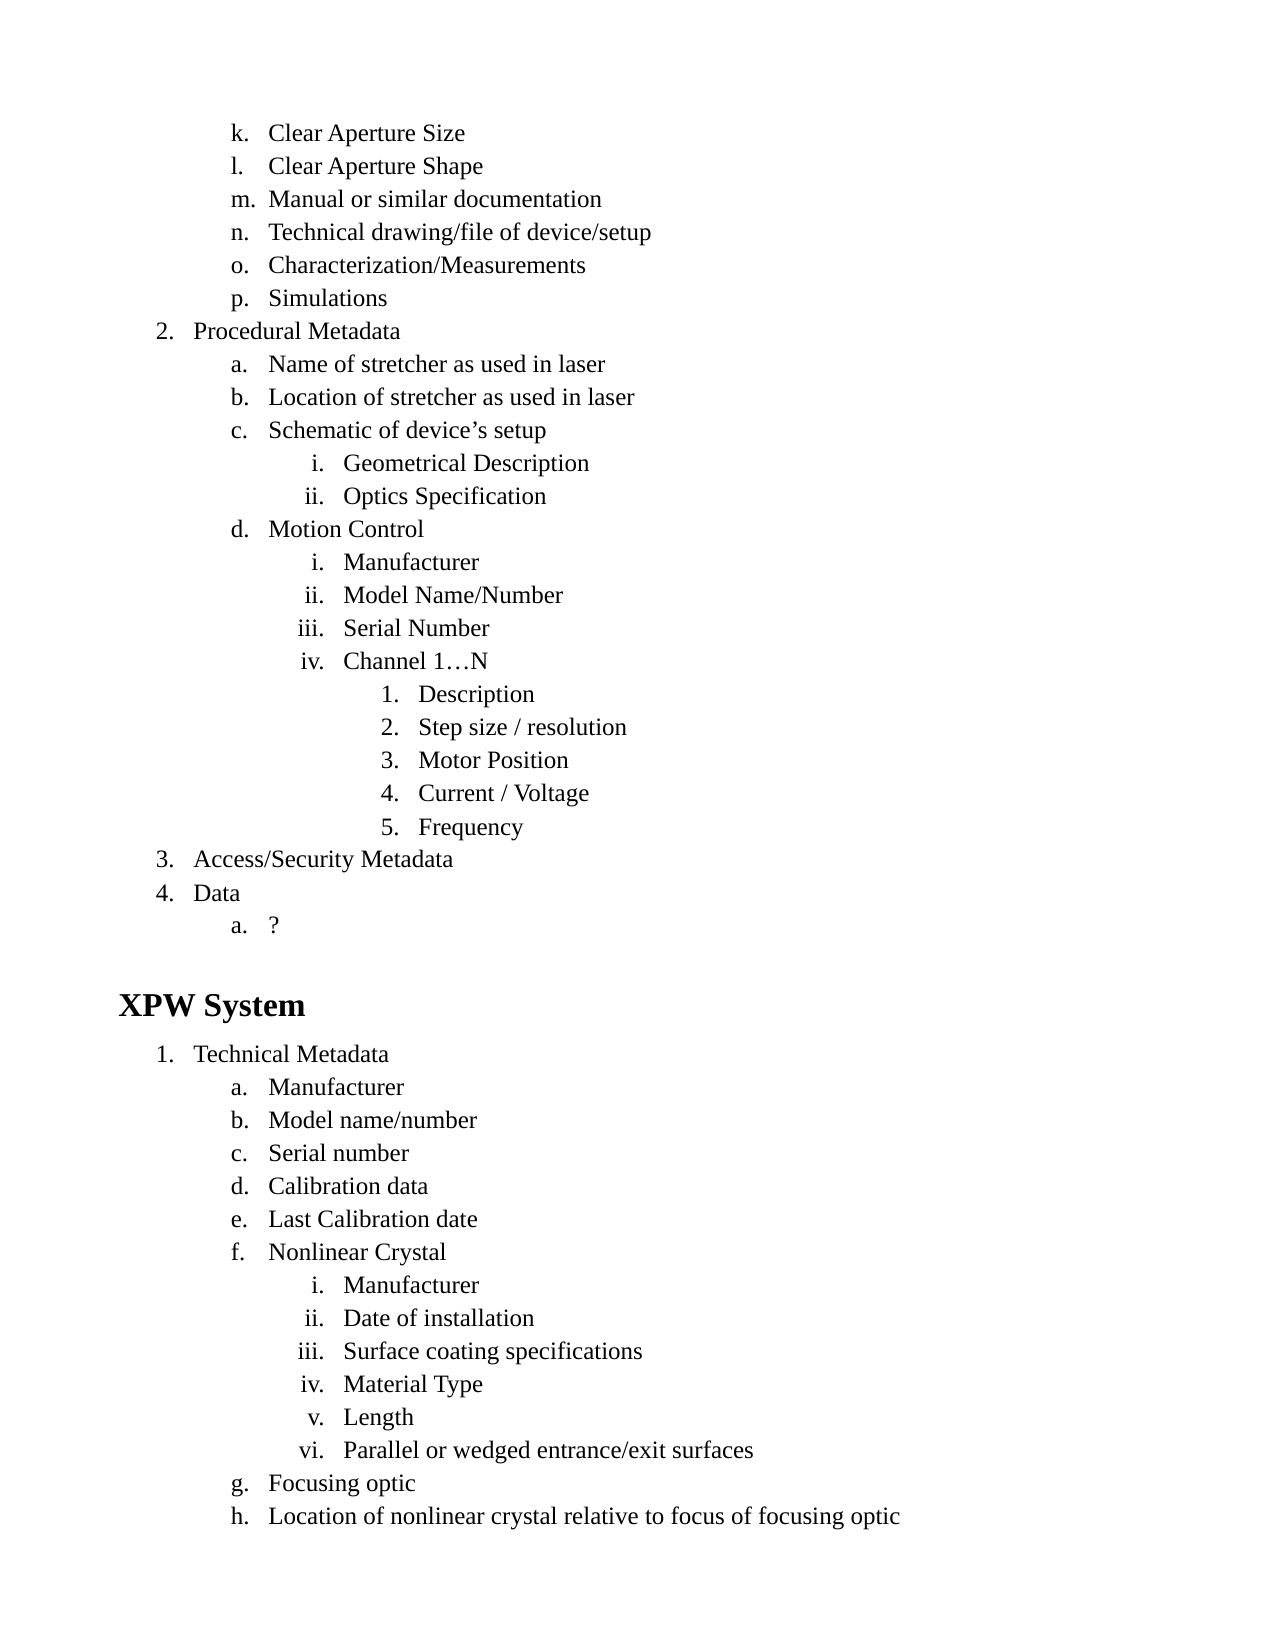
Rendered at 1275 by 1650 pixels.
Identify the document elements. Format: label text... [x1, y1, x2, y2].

list Model Name/Number [324, 580, 1157, 609]
list Technical drawing/file of device/setup [231, 217, 1157, 246]
list Nonlinear Crystal [231, 1237, 1157, 1266]
list Location of nonlinear crystal relative to focus of focusing optic [231, 1501, 1157, 1530]
list Location of stretcher as used in laser [231, 382, 1157, 411]
list Date of installation [324, 1303, 1157, 1332]
list Simulations [231, 283, 1157, 312]
list Last Calibration date [231, 1204, 1157, 1233]
list Current / Voltage [381, 778, 1157, 807]
subtitle XPW System [118, 985, 1157, 1024]
list Focusing optic [231, 1468, 1157, 1497]
list Clear Aperture Size [231, 118, 1157, 147]
list ? [231, 911, 1157, 939]
list Serial Number [324, 613, 1157, 642]
list Clear Aperture Shape [231, 151, 1157, 180]
list Technical Metadata [156, 1039, 1157, 1067]
list Manufacturer [324, 1270, 1157, 1299]
list Optics Specification [324, 481, 1157, 510]
list Manufacturer [324, 547, 1157, 576]
list Channel 1…N [324, 646, 1157, 675]
list Geometrical Description [324, 448, 1157, 477]
list Schematic of device’s setup [231, 415, 1157, 444]
list Data [156, 878, 1157, 906]
list Description [381, 679, 1157, 708]
list Manufacturer [231, 1072, 1157, 1101]
list Length [324, 1402, 1157, 1431]
list Access/Security Metadata [156, 844, 1157, 873]
list Step size / resolution [381, 712, 1157, 741]
list Motion Control [231, 514, 1157, 543]
list Procedural Metadata [156, 316, 1157, 345]
list Parallel or wedged entrance/exit surfaces [324, 1435, 1157, 1464]
list Name of stretcher as used in laser [231, 349, 1157, 378]
list Frequency [381, 812, 1157, 840]
list Serial number [231, 1138, 1157, 1167]
list Motor Position [381, 746, 1157, 774]
list Surface coating specifications [324, 1336, 1157, 1365]
list Calibration data [231, 1171, 1157, 1199]
list Characterization/Measurements [231, 250, 1157, 279]
list Model name/number [231, 1105, 1157, 1133]
list Manual or similar documentation [231, 184, 1157, 213]
list Material Type [324, 1369, 1157, 1398]
